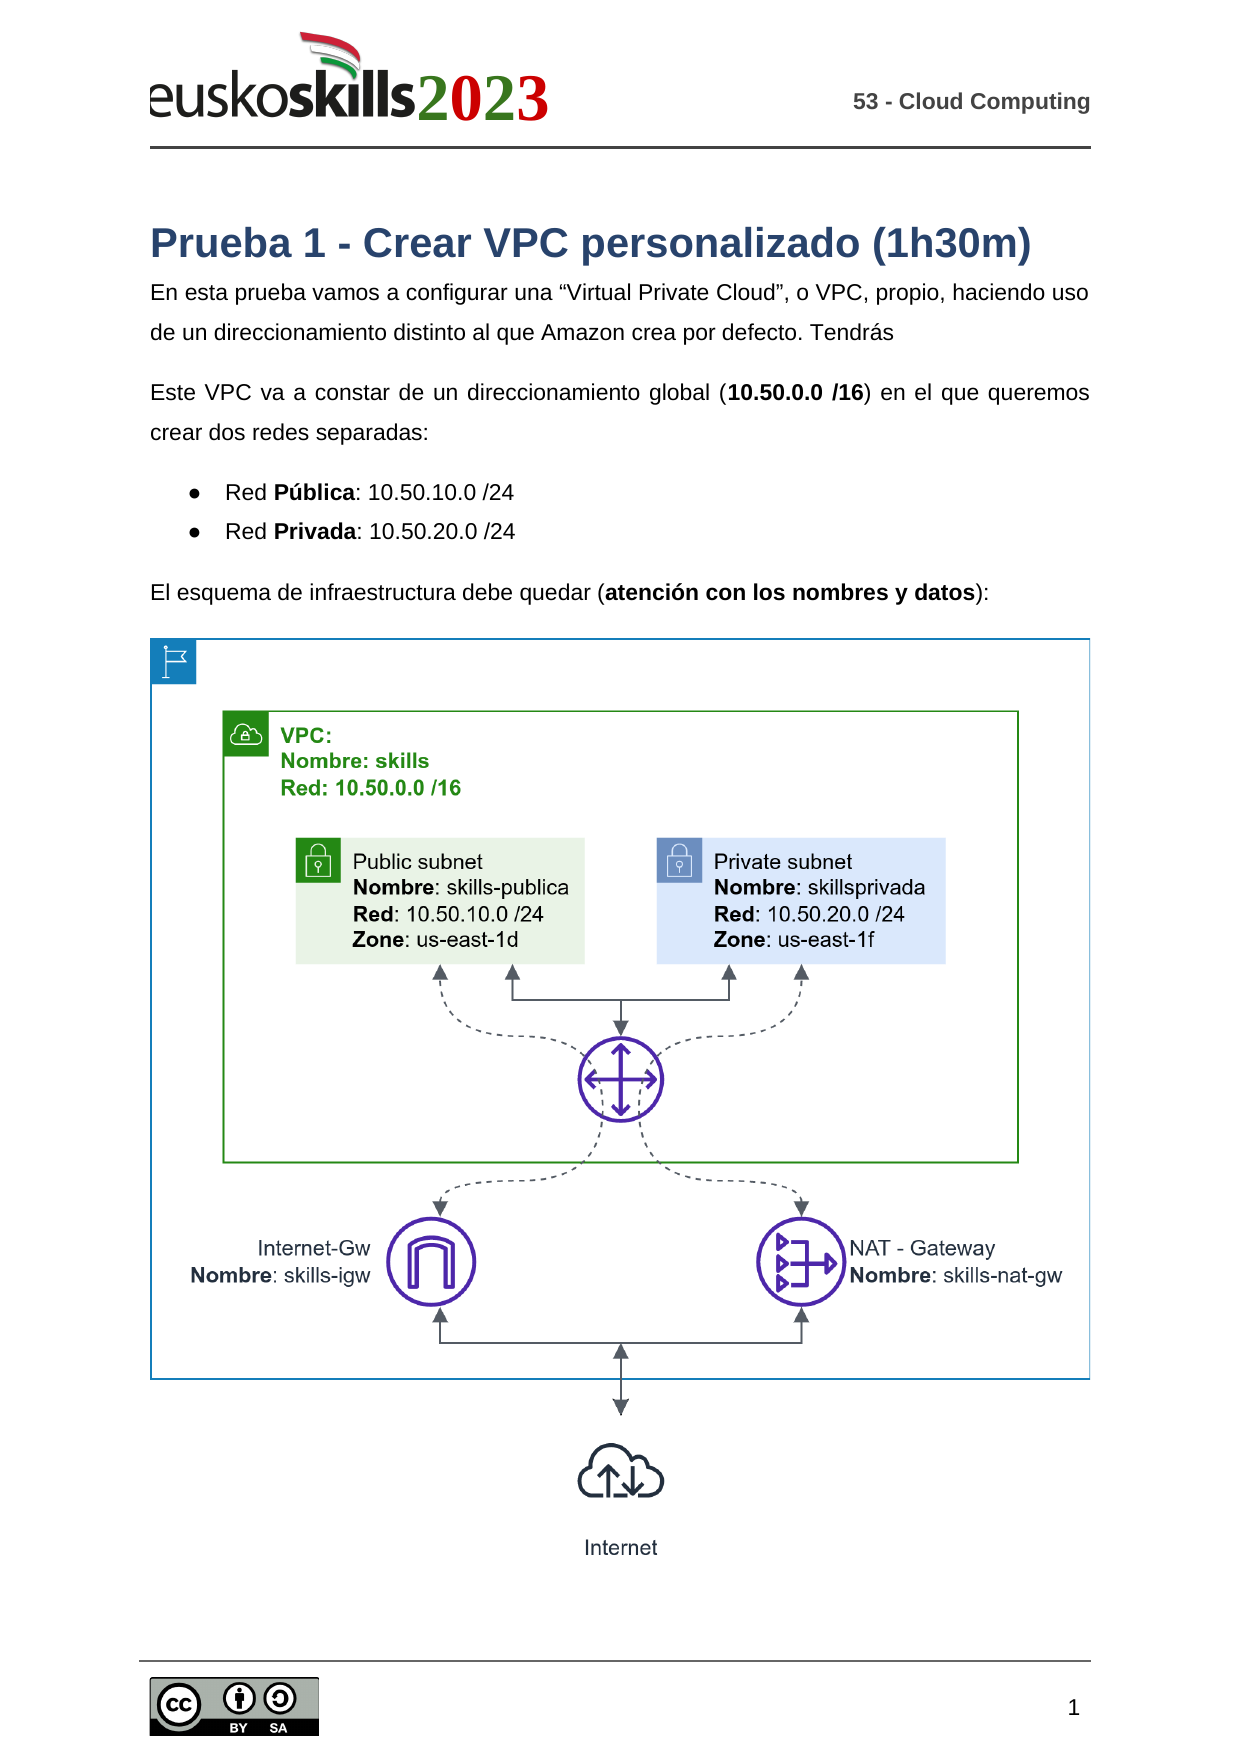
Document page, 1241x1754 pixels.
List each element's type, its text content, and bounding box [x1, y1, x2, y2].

list Red Privada: 10.50.20.0 /24 [187, 518, 1090, 544]
list Red Pública: 10.50.10.0 /24 [187, 479, 1090, 505]
picture [150, 638, 1091, 1562]
subtitle Prueba 1 - Crear VPC personalizado (1h30m) [150, 219, 1090, 267]
text El esquema de infraestructura debe quedar (atención con los nombres y datos): [150, 578, 1090, 605]
text En esta prueba vamos a configurar una “Virtual Private Cloud”, o VPC, propio, haciendo uso de un direccionamiento distinto al que Amazon crea por defecto. Tendrás [150, 279, 1090, 345]
picture [150, 30, 417, 121]
picture [149, 1677, 319, 1736]
text Este VPC va a constar de un direccionamiento global (10.50.0.0 /16) en el que queremos crear dos redes separadas: [150, 379, 1090, 445]
